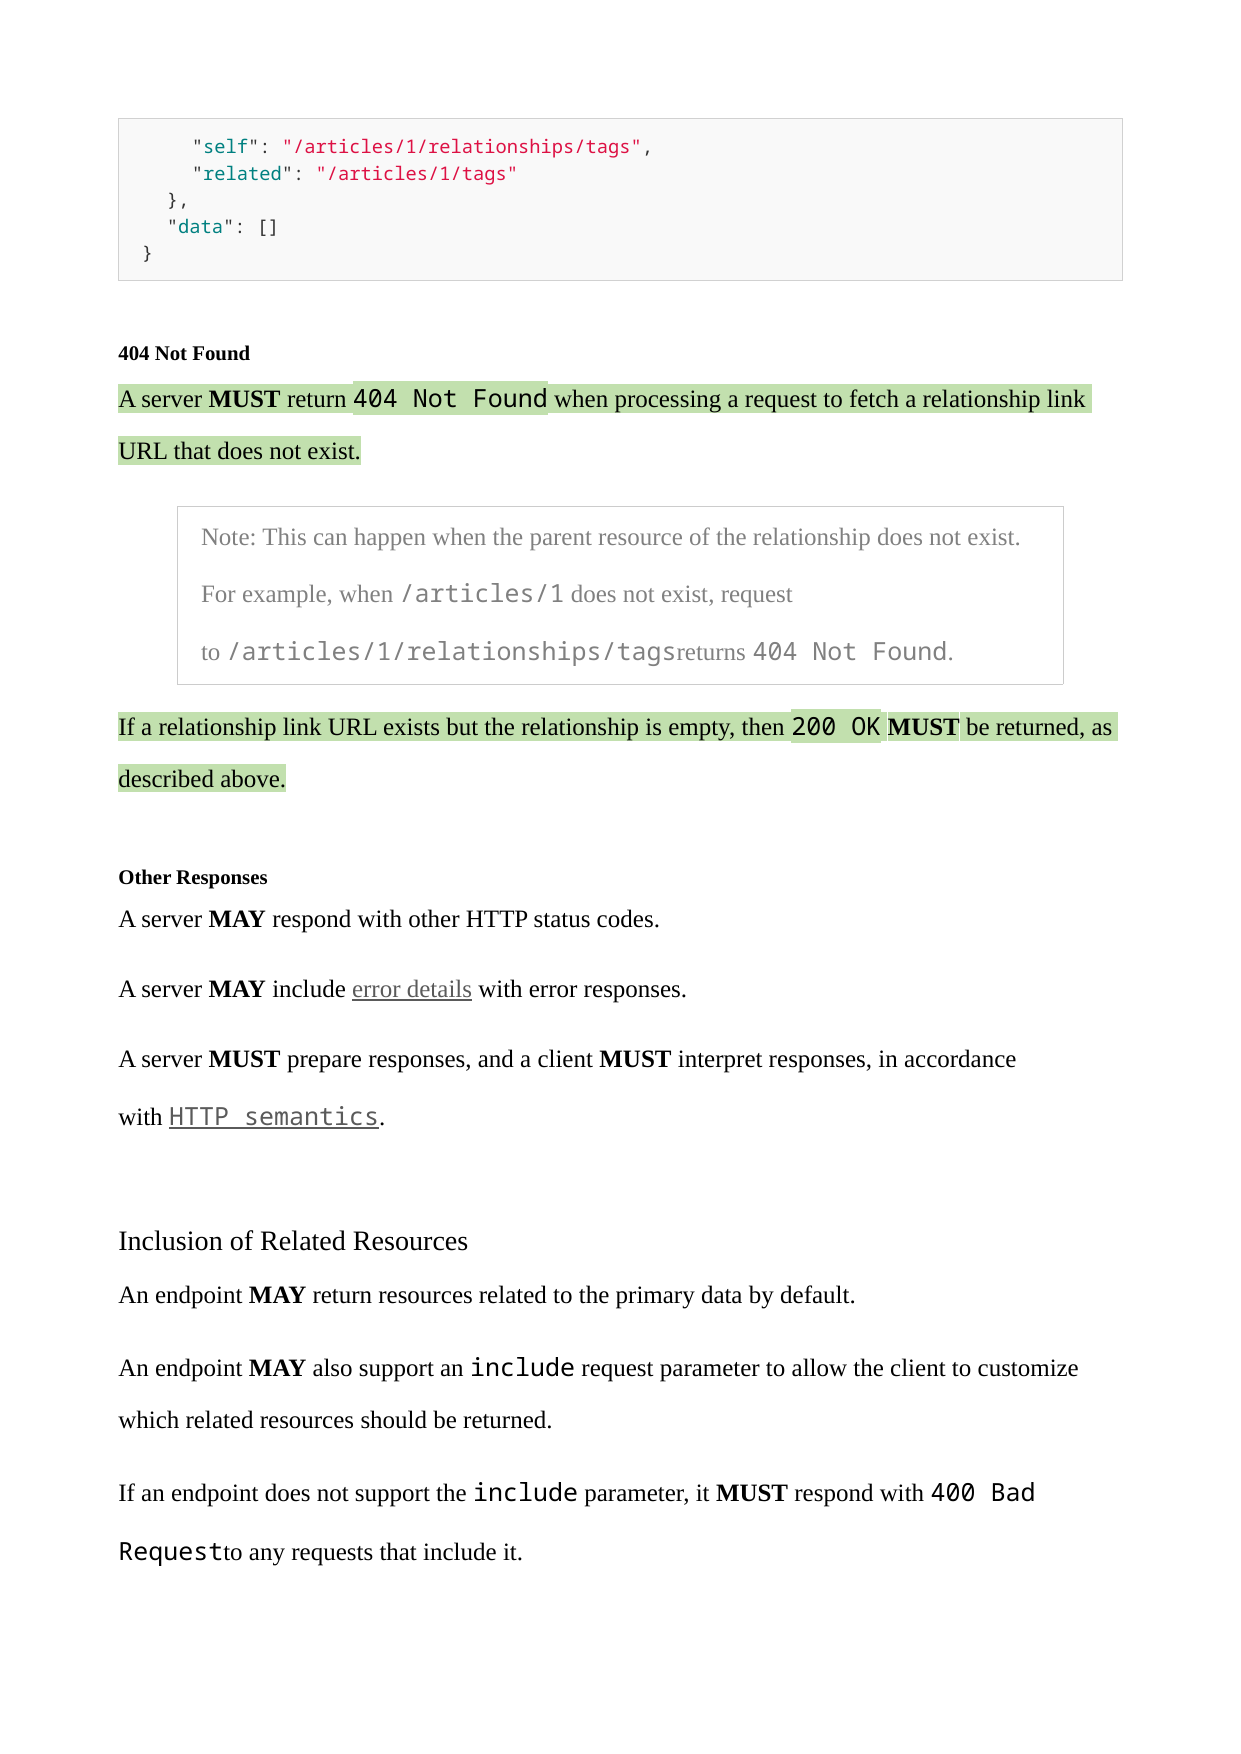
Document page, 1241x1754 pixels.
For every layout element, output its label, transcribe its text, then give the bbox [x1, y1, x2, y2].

text A server MAY respond with other HTTP status codes. [118, 904, 1122, 933]
text "self": "/articles/1/relationships/tags", [119, 119, 1122, 144]
text Note: This can happen when the parent resource of the relationship does not exist. For example, when /articles/1 does not exist, request to /articles/1/relationships/tagsreturns 404 Not Found. [178, 507, 1063, 684]
text }, [487, 171, 492, 179]
text } [119, 223, 1122, 280]
text A server MUST return 404 Not Found when processing a request to fetch a relationship link URL that does not exist. [118, 381, 1122, 465]
subtitle 404 Not Found [118, 341, 1122, 365]
subtitle Inclusion of Related Resources [118, 1224, 1122, 1257]
text "related": "/articles/1/tags" [119, 144, 1122, 171]
subtitle Other Responses [118, 865, 1122, 889]
text If a relationship link URL exists but the relationship is empty, then 200 OK MUST be returned, as described above. [118, 709, 1122, 792]
text }, [119, 171, 1122, 197]
text A server MAY include error details with error responses. [118, 974, 1122, 1003]
text If an endpoint does not support the include parameter, it MUST respond with 400 Bad Requestto any requests that include it. [118, 1475, 1122, 1568]
text An endpoint MAY return resources related to the primary data by default. [118, 1280, 1122, 1309]
text "data": [] [119, 197, 1122, 223]
text A server MUST prepare responses, and a client MUST interpret responses, in accordance with HTTP semantics. [118, 1044, 1122, 1132]
text An endpoint MAY also support an include request parameter to allow the client to customize which related resources should be returned. [118, 1350, 1122, 1434]
